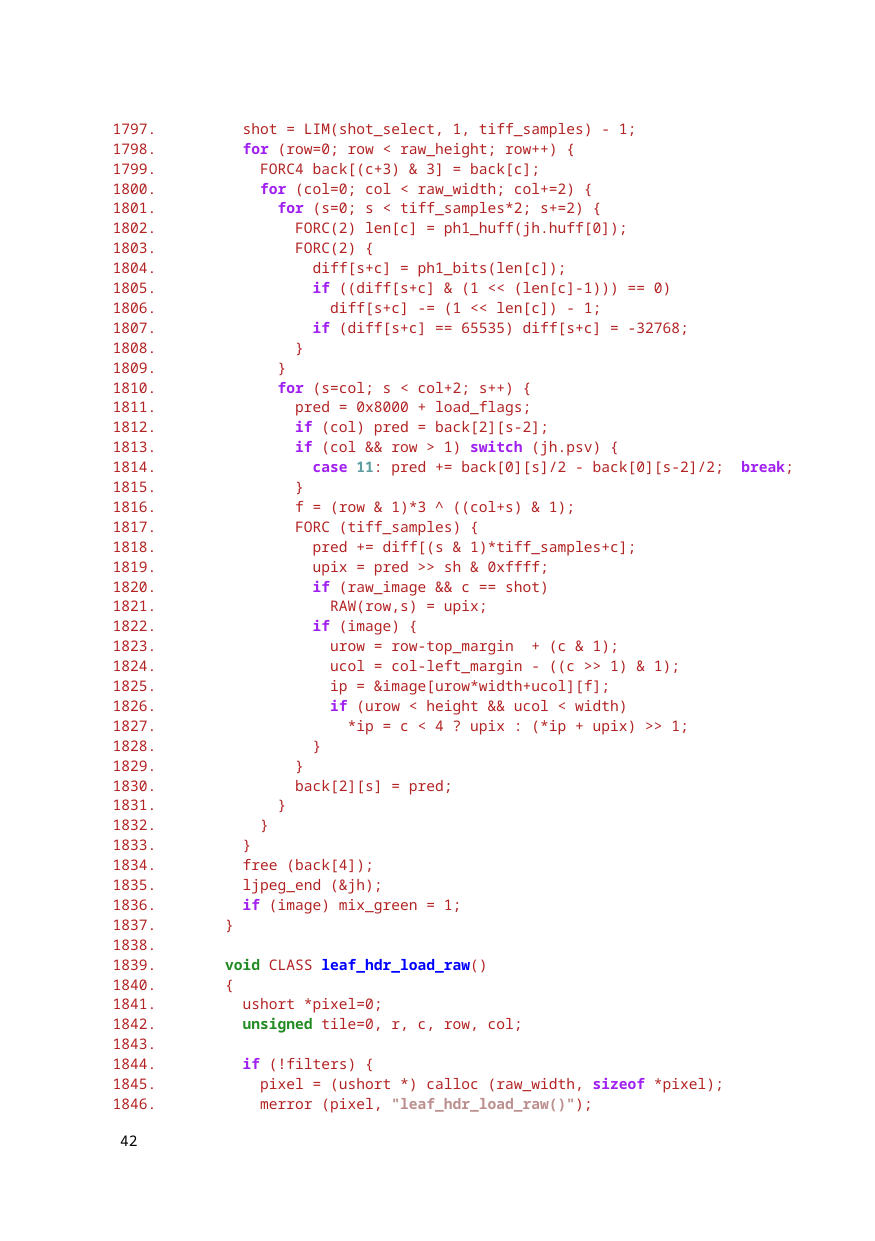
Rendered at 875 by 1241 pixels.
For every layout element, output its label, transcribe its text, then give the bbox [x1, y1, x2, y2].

list } [112, 736, 799, 755]
list if (image) mix_green = 1; [112, 895, 799, 914]
list if (image) { [112, 616, 799, 636]
list for (col=0; col < raw_width; col+=2) { [112, 178, 799, 198]
list for (row=0; row < raw_height; row++) { [112, 139, 799, 158]
list ljpeg_end (&jh); [112, 875, 799, 895]
list void CLASS leaf_hdr_load_raw() [112, 954, 799, 974]
list RAW(row,s) = upix; [112, 596, 799, 616]
list } [112, 338, 799, 357]
list for (s=0; s < tiff_samples*2; s+=2) { [112, 198, 799, 218]
list if (!filters) { [112, 1054, 799, 1074]
list FORC(2) { [112, 238, 799, 258]
list } [112, 914, 799, 934]
list } [112, 815, 799, 835]
list if (col && row > 1) switch (jh.psv) { [112, 437, 799, 457]
list unsigned tile=0, r, c, row, col; [112, 1014, 799, 1034]
list if (raw_image && c == shot) [112, 576, 799, 596]
list shot = LIM(shot_select, 1, tiff_samples) - 1; [112, 119, 799, 139]
list ip = &image[urow*width+ucol][f]; [112, 676, 799, 696]
list FORC4 back[(c+3) & 3] = back[c]; [112, 158, 799, 178]
list } [112, 835, 799, 855]
list if (diff[s+c] == 65535) diff[s+c] = -32768; [112, 318, 799, 338]
list ushort *pixel=0; [112, 994, 799, 1014]
list for (s=col; s < col+2; s++) { [112, 377, 799, 397]
list } [112, 795, 799, 815]
list if ((diff[s+c] & (1 << (len[c]-1))) == 0) [112, 278, 799, 298]
list *ip = c < 4 ? upix : (*ip + upix) >> 1; [112, 716, 799, 736]
list case 11: pred += back[0][s]/2 - back[0][s-2]/2; break; [112, 457, 799, 477]
list } [112, 357, 799, 377]
list merror (pixel, "leaf_hdr_load_raw()"); [112, 1094, 799, 1113]
list urow = row-top_margin + (c & 1); [112, 636, 799, 656]
list } [112, 755, 799, 775]
list pred = 0x8000 + load_flags; [112, 397, 799, 417]
list free (back[4]); [112, 855, 799, 875]
list } [112, 477, 799, 497]
list if (urow < height && ucol < width) [112, 696, 799, 716]
list { [112, 974, 799, 994]
list diff[s+c] = ph1_bits(len[c]); [112, 258, 799, 278]
list upix = pred >> sh & 0xffff; [112, 556, 799, 576]
list FORC (tiff_samples) { [112, 517, 799, 537]
list FORC(2) len[c] = ph1_huff(jh.huff[0]); [112, 218, 799, 238]
list diff[s+c] -= (1 << len[c]) - 1; [112, 298, 799, 318]
list ucol = col-left_margin - ((c >> 1) & 1); [112, 656, 799, 676]
list pred += diff[(s & 1)*tiff_samples+c]; [112, 537, 799, 556]
list if (col) pred = back[2][s-2]; [112, 417, 799, 437]
list back[2][s] = pred; [112, 775, 799, 795]
list pixel = (ushort *) calloc (raw_width, sizeof *pixel); [112, 1074, 799, 1094]
list f = (row & 1)*3 ^ ((col+s) & 1); [112, 497, 799, 517]
